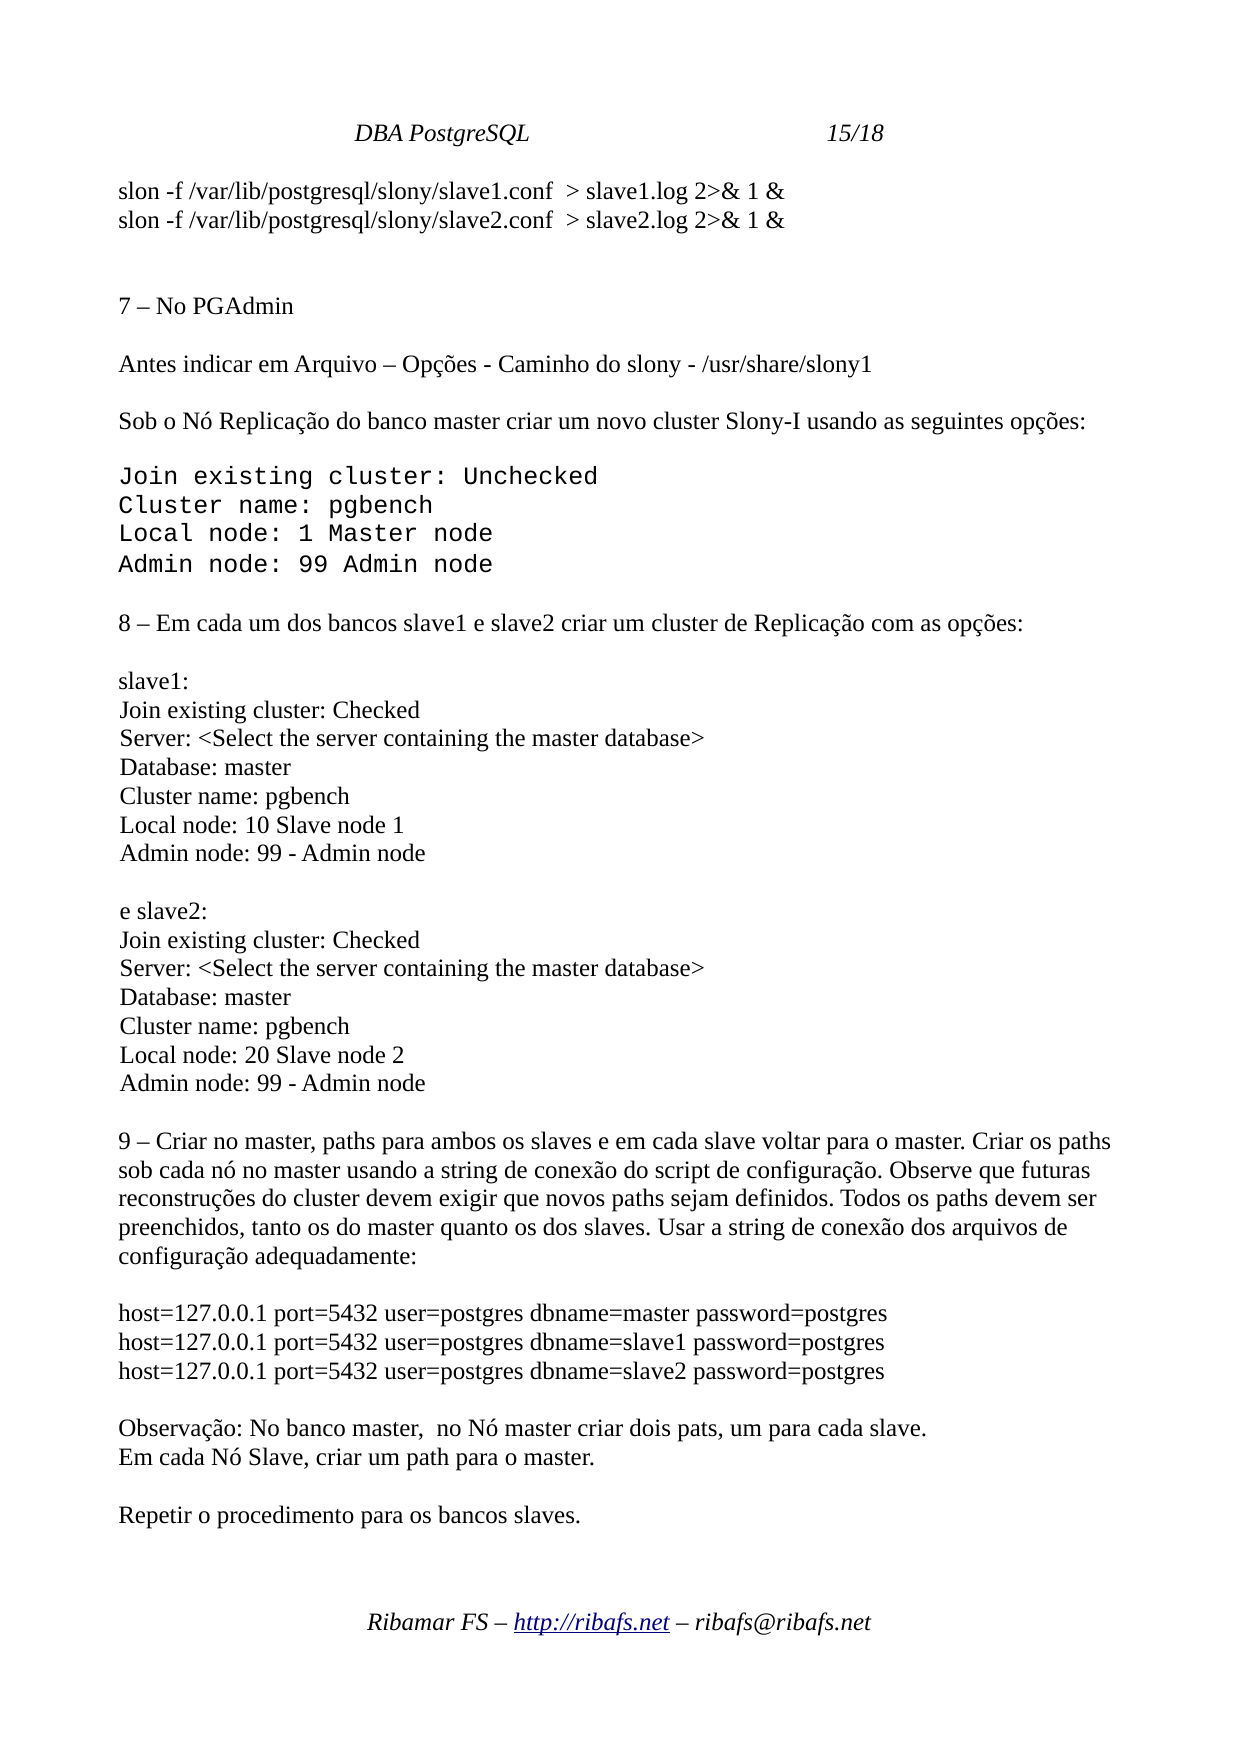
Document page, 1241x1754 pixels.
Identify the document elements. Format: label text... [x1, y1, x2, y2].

text slon -f /var/lib/postgresql/slony/slave2.conf > slave2.log 2>& 1 & [118, 205, 1122, 263]
text host=127.0.0.1 port=5432 user=postgres dbname=slave2 password=postgres [118, 1356, 1122, 1385]
text Sob o Nó Replicação do banco master criar um novo cluster Slony-I usando as seguintes opções: [118, 406, 1122, 435]
list Join existing cluster: Checked Server: <Select the server containing the master database> Database: master Cluster name: pgbench Local node: 10 Slave node 1 Admin node: 99 - Admin node [90, 695, 1122, 896]
text 8 – Em cada um dos bancos slave1 e slave2 criar um cluster de Replicação com as opções: [118, 608, 1122, 637]
text host=127.0.0.1 port=5432 user=postgres dbname=slave1 password=postgres [118, 1327, 1122, 1356]
text slave1: [118, 666, 1122, 695]
text 7 – No PGAdmin [118, 291, 1122, 320]
text Em cada Nó Slave, criar um path para o master. [118, 1442, 1122, 1471]
text Join existing cluster: Unchecked Cluster name: pgbench Local node: 1 Master node Admin node: 99 Admin node [118, 464, 1122, 580]
text Repetir o procedimento para os bancos slaves. [118, 1500, 1122, 1528]
text slon -f /var/lib/postgresql/slony/slave1.conf > slave1.log 2>& 1 & [118, 176, 1122, 205]
text 9 – Criar no master, paths para ambos os slaves e em cada slave voltar para o master. Criar os paths sob cada nó no master usando a string de conexão do script de configuração. Observe que futuras reconstruções do cluster devem exigir que novos paths sejam definidos. Todos os paths devem ser preenchidos, tanto os do master quanto os dos slaves. Usar a string de conexão dos arquivos de configuração adequadamente: [118, 1126, 1122, 1270]
text Antes indicar em Arquivo – Opções - Caminho do slony - /usr/share/slony1 [118, 349, 1122, 378]
list e slave2: Join existing cluster: Checked Server: <Select the server containing the master database> Database: master Cluster name: pgbench Local node: 20 Slave node 2 Admin node: 99 - Admin node [90, 896, 1122, 1126]
text host=127.0.0.1 port=5432 user=postgres dbname=master password=postgres [118, 1298, 1122, 1327]
text Observação: No banco master, no Nó master criar dois pats, um para cada slave. [118, 1413, 1122, 1442]
